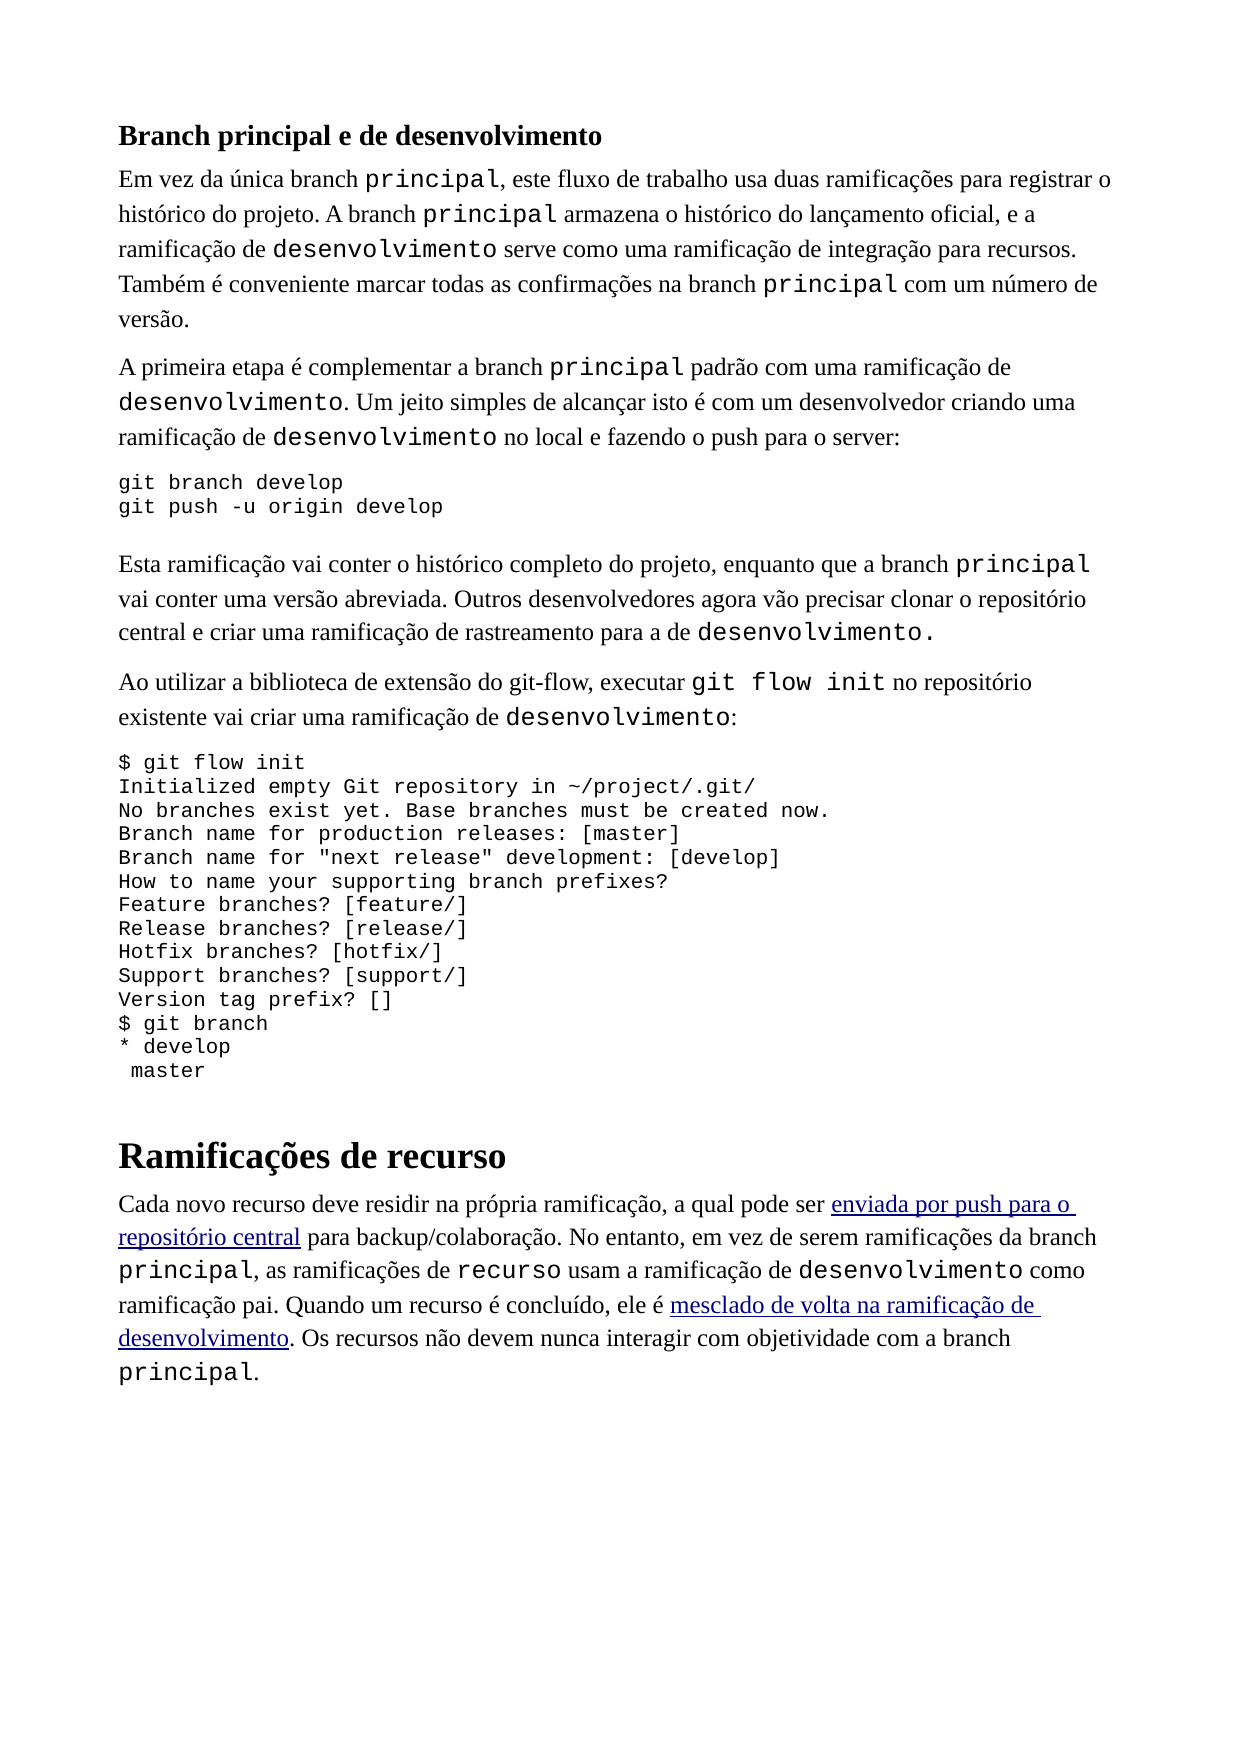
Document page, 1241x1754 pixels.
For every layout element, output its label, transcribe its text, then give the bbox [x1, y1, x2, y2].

text master [118, 1060, 1122, 1083]
text * develop [118, 1036, 1122, 1060]
text Branch name for "next release" development: [develop] [118, 847, 1122, 871]
text git branch develop [118, 472, 1122, 496]
subtitle Branch principal e de desenvolvimento [118, 118, 1122, 152]
text Support branches? [support/] [118, 965, 1122, 989]
text Esta ramificação vai conter o histórico completo do projeto, enquanto que a branch principal vai conter uma versão abreviada. Outros desenvolvedores agora vão precisar clonar o repositório central e criar uma ramificação de rastreamento para a de desenvolvimento. [118, 549, 1122, 648]
text A primeira etapa é complementar a branch principal padrão com uma ramificação de desenvolvimento. Um jeito simples de alcançar isto é com um desenvolvedor criando uma ramificação de desenvolvimento no local e fazendo o push para o server: [118, 352, 1122, 453]
text How to name your supporting branch prefixes? [118, 871, 1122, 894]
text Initialized empty Git repository in ~/project/.git/ [118, 776, 1122, 800]
text Hotfix branches? [hotfix/] [118, 942, 1122, 965]
text Version tag prefix? [] [118, 989, 1122, 1012]
text git push -u origin develop [118, 496, 1122, 520]
text $ git branch [118, 1012, 1122, 1036]
text No branches exist yet. Base branches must be created now. [118, 800, 1122, 823]
text Feature branches? [feature/] [118, 894, 1122, 918]
text Ao utilizar a biblioteca de extensão do git-flow, executar git flow init no repositório existente vai criar uma ramificação de desenvolvimento: [118, 667, 1122, 733]
text Branch name for production releases: [master] [118, 823, 1122, 847]
text Em vez da única branch principal, este fluxo de trabalho usa duas ramificações para registrar o histórico do projeto. A branch principal armazena o histórico do lançamento oficial, e a ramificação de desenvolvimento serve como uma ramificação de integração para recursos. Também é conveniente marcar todas as confirmações na branch principal com um número de versão. [118, 164, 1122, 333]
text $ git flow init [118, 752, 1122, 776]
text Cada novo recurso deve residir na própria ramificação, a qual pode ser enviada por push para o repositório central para backup/colaboração. No entanto, em vez de serem ramificações da branch principal, as ramificações de recurso usam a ramificação de desenvolvimento como ramificação pai. Quando um recurso é concluído, ele é mesclado de volta na ramificação de desenvolvimento. Os recursos não devem nunca interagir com objetividade com a branch principal. [118, 1189, 1122, 1387]
text Release branches? [release/] [118, 918, 1122, 942]
subtitle Ramificações de recurso [118, 1134, 1122, 1177]
